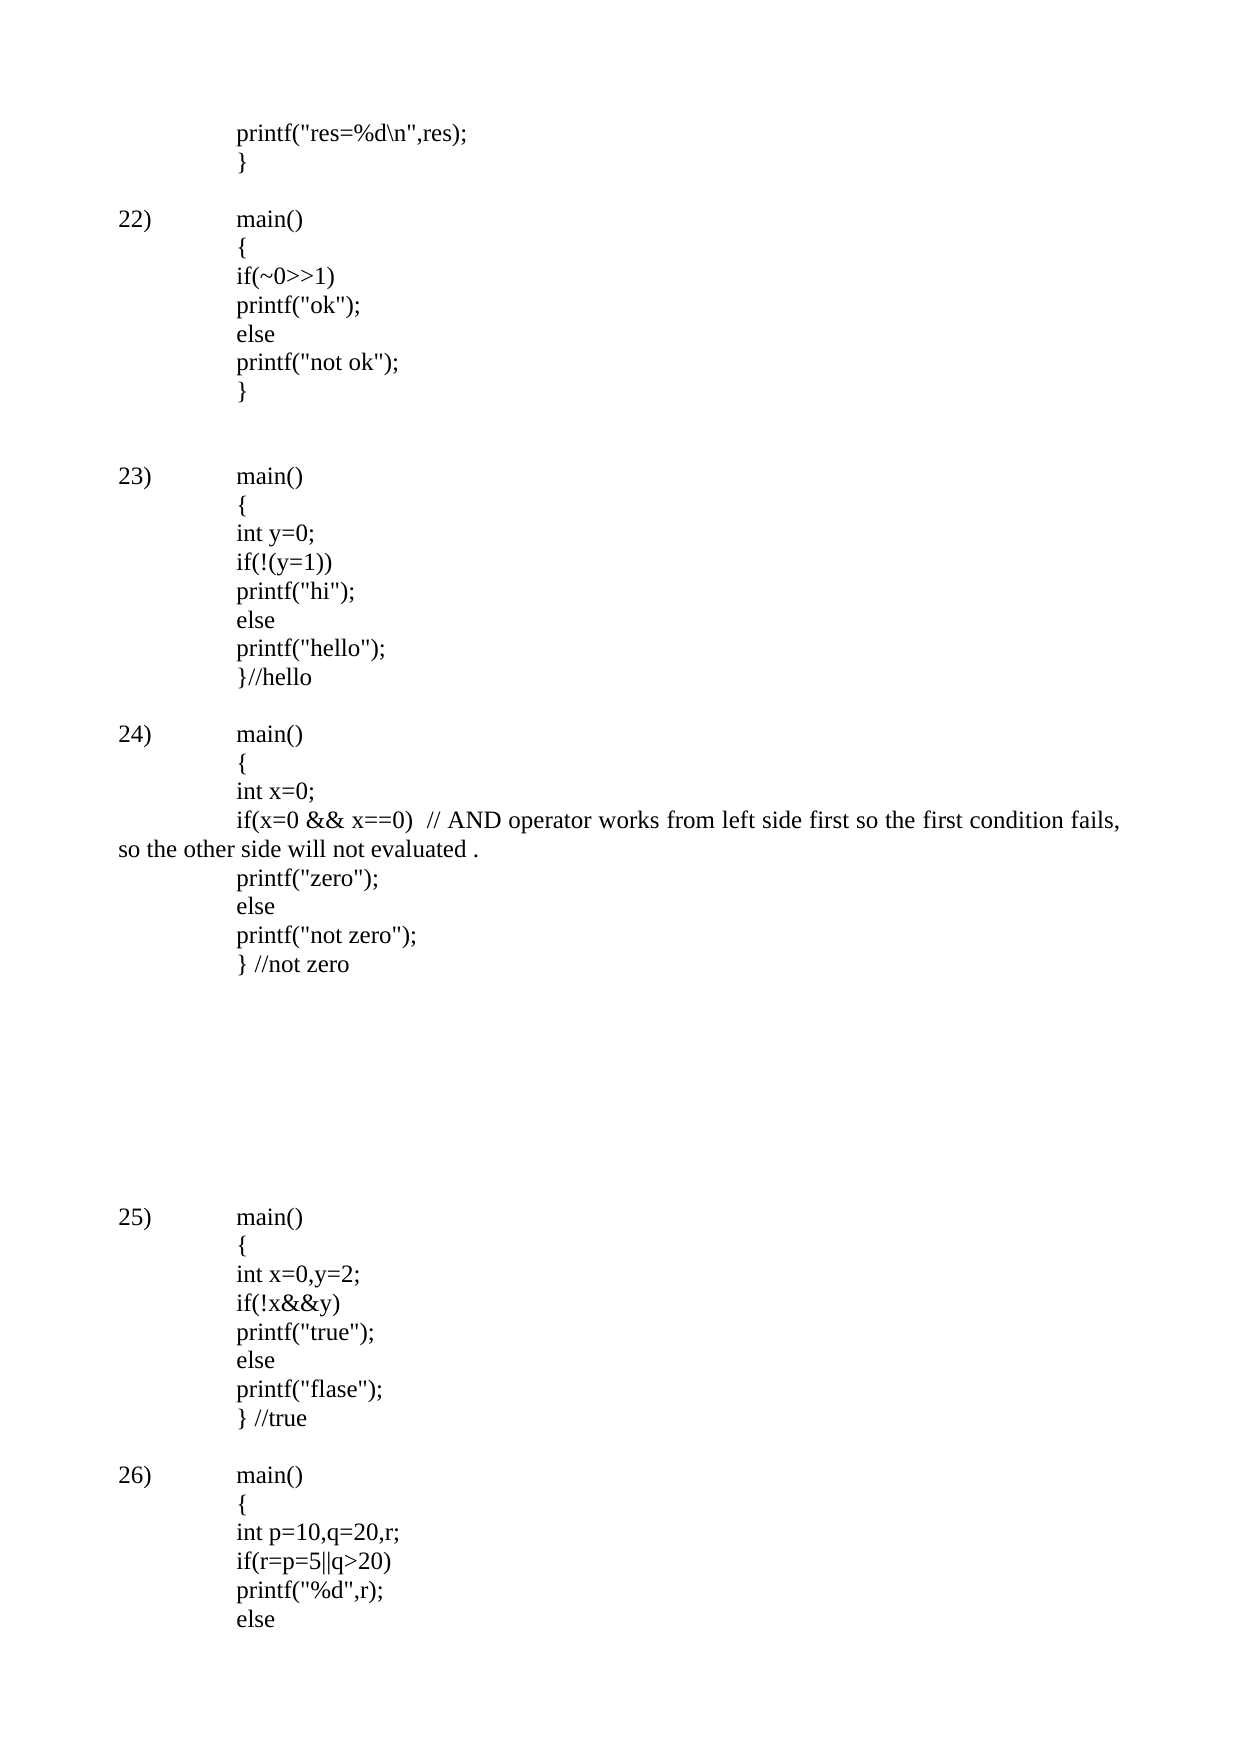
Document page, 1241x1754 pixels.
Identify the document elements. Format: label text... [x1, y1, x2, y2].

text { [118, 232, 1122, 261]
text if(~0>>1) [118, 261, 1122, 290]
text { [118, 490, 1122, 518]
text else [118, 891, 1122, 920]
text if(!x&&y) [118, 1288, 1122, 1317]
text 22) main() [118, 204, 1122, 232]
text if(r=p=5||q>20) [118, 1546, 1122, 1575]
text printf("ok"); [118, 290, 1122, 319]
text 23) main() [118, 461, 1122, 490]
text printf("res=%d\n",res); [118, 118, 1122, 147]
text printf("%d",r); [118, 1575, 1122, 1604]
text { [118, 1489, 1122, 1517]
text printf("zero"); [118, 863, 1122, 891]
text int x=0; [118, 776, 1122, 805]
text }//hello [118, 662, 1122, 691]
text { [118, 1231, 1122, 1259]
text int p=10,q=20,r; [118, 1517, 1122, 1546]
text printf("true"); [118, 1317, 1122, 1346]
text else [118, 1346, 1122, 1374]
text printf("hi"); [118, 576, 1122, 605]
text } [118, 376, 1122, 405]
text 25) main() [118, 1202, 1122, 1231]
text else [118, 319, 1122, 347]
text else [118, 1604, 1122, 1632]
text printf("flase"); [118, 1374, 1122, 1403]
text printf("hello"); [118, 633, 1122, 662]
text } [118, 147, 1122, 176]
text if(!(y=1)) [118, 547, 1122, 576]
text int y=0; [118, 518, 1122, 547]
text int x=0,y=2; [118, 1259, 1122, 1288]
text } //true [118, 1403, 1122, 1432]
text 24) main() [118, 719, 1122, 748]
text printf("not ok"); [118, 347, 1122, 376]
text printf("not zero"); [118, 920, 1122, 949]
text 26) main() [118, 1460, 1122, 1489]
text } //not zero [118, 949, 1122, 978]
text else [118, 605, 1122, 633]
text { [118, 748, 1122, 776]
text if(x=0 && x==0) // AND operator works from left side first so the first condition fails, so the other side will not evaluated . [118, 805, 1122, 863]
